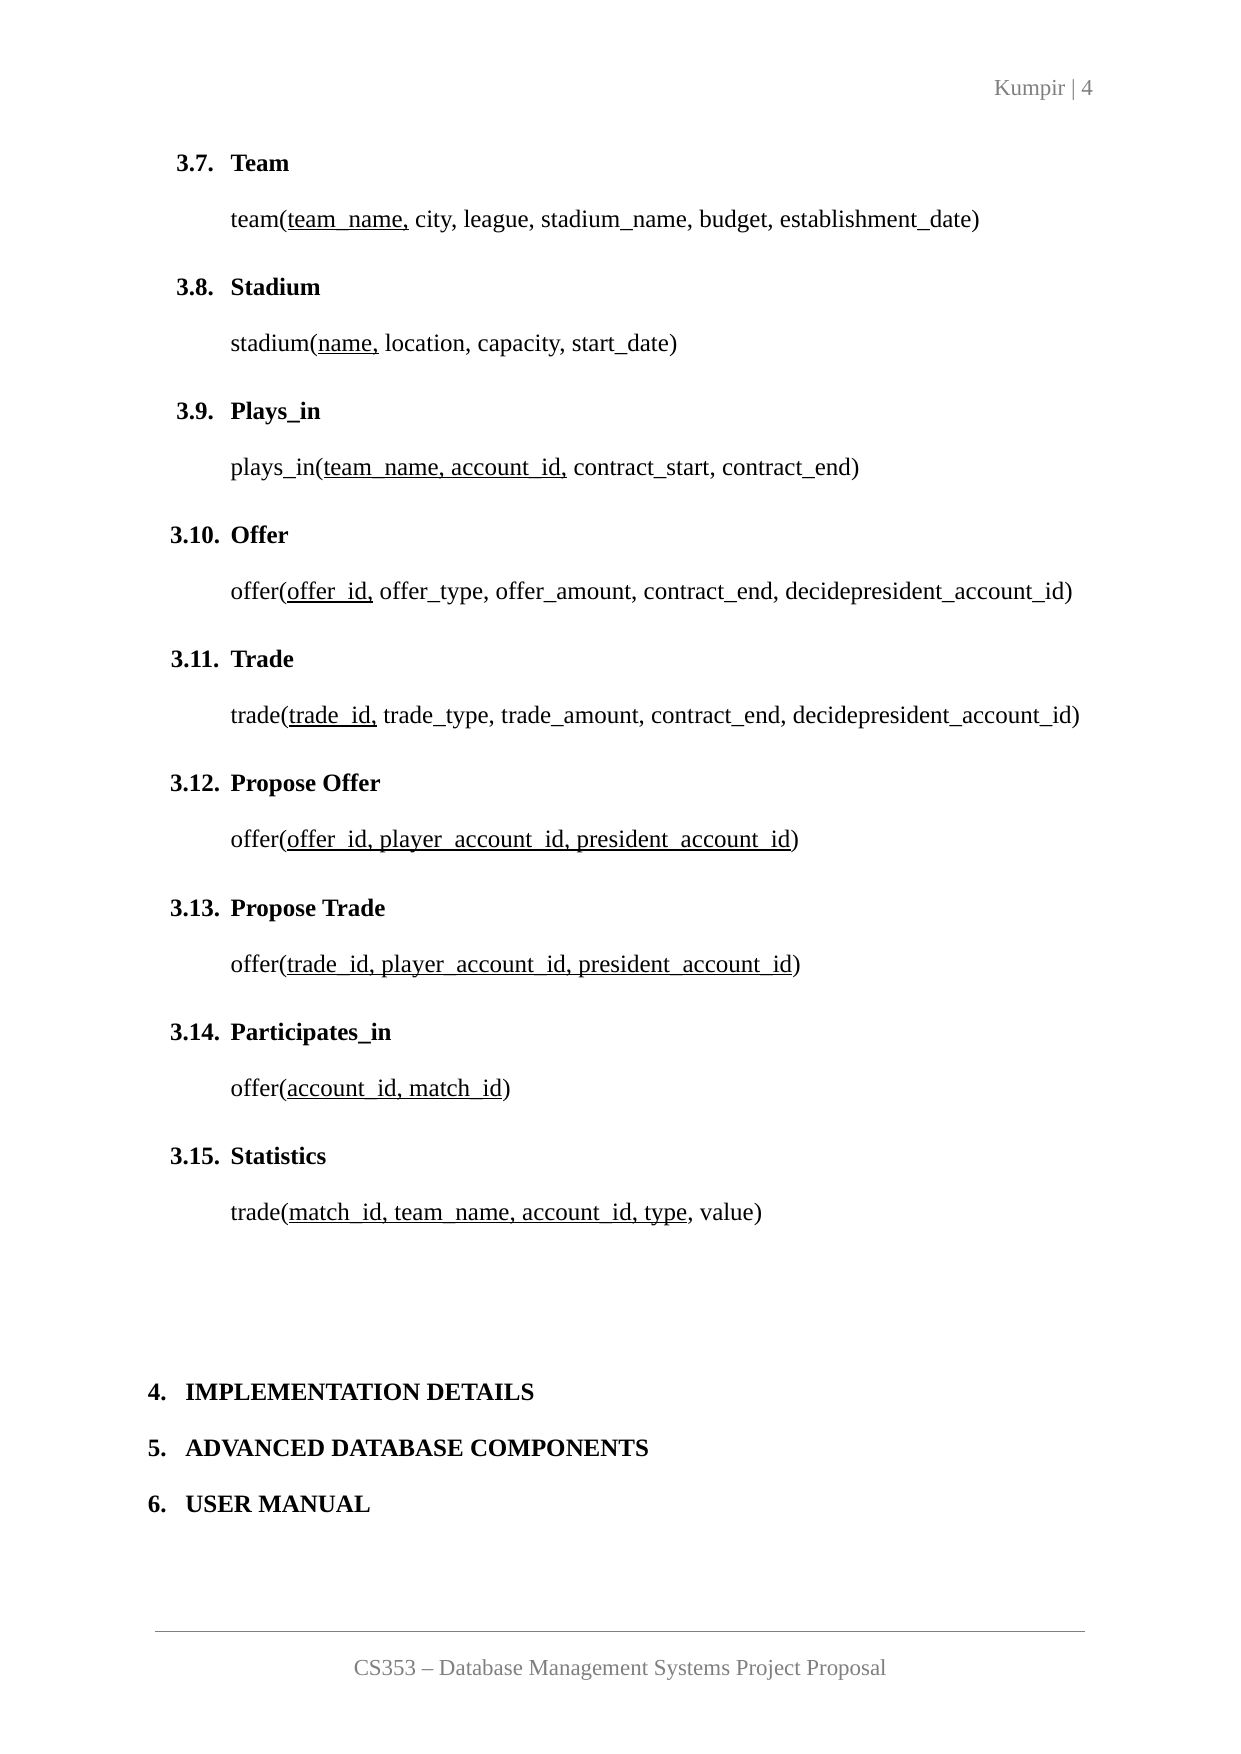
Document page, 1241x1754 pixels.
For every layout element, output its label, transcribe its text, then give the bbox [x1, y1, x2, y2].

subtitle IMPLEMENTATION DETAILS [148, 1377, 1093, 1406]
text offer(account_id, match_id) [230, 1073, 1093, 1102]
subtitle Offer [195, 520, 1093, 549]
subtitle Team [195, 148, 1093, 176]
text offer(offer_id, offer_type, offer_amount, contract_end, decidepresident_account_id) [230, 576, 1093, 605]
text trade(trade_id, trade_type, trade_amount, contract_end, decidepresident_account_id) [230, 700, 1093, 729]
subtitle Plays_in [195, 396, 1093, 425]
subtitle ADVANCED DATABASE COMPONENTS [148, 1433, 1093, 1462]
subtitle Propose Offer [195, 768, 1093, 797]
subtitle Statistics [195, 1141, 1093, 1170]
text trade(match_id, team_name, account_id, type, value) [230, 1197, 1093, 1226]
text stadium(name, location, capacity, start_date) [230, 328, 1093, 357]
text offer(trade_id, player_account_id, president_account_id) [230, 949, 1093, 977]
text team(team_name, city, league, stadium_name, budget, establishment_date) [230, 204, 1093, 232]
subtitle Participates_in [195, 1017, 1093, 1046]
text plays_in(team_name, account_id, contract_start, contract_end) [230, 452, 1093, 481]
subtitle Trade [195, 644, 1093, 673]
subtitle USER MANUAL [148, 1489, 1093, 1518]
subtitle Propose Trade [195, 893, 1093, 921]
text offer(offer_id, player_account_id, president_account_id) [230, 824, 1093, 853]
subtitle Stadium [195, 272, 1093, 301]
